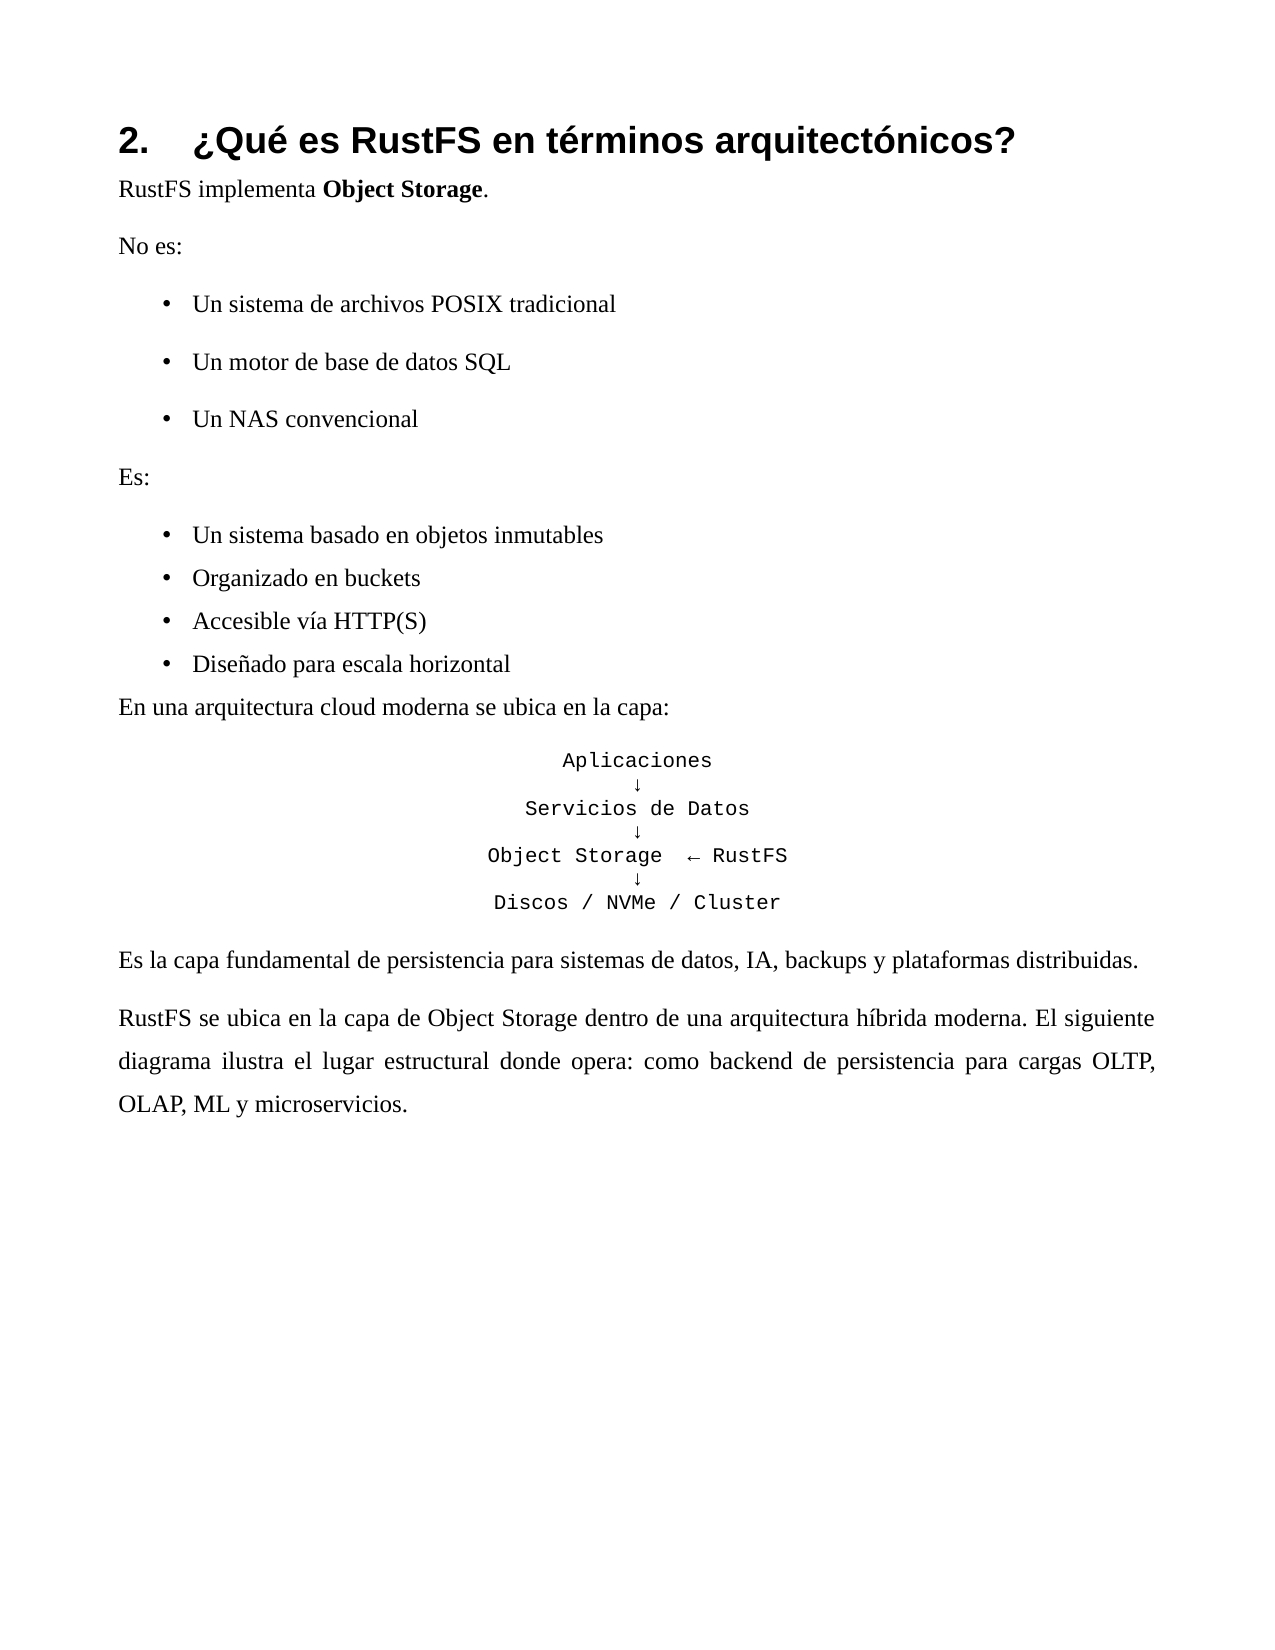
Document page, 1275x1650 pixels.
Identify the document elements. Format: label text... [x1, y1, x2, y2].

text Aplicaciones [118, 750, 1157, 774]
text Discos / NVMe / Cluster [118, 892, 1157, 916]
list Accesible vía HTTP(S) [162, 606, 1157, 635]
text RustFS se ubica en la capa de Object Storage dentro de una arquitectura híbrida moderna. El siguiente diagrama ilustra el lugar estructural donde opera: como backend de persistencia para cargas OLTP, OLAP, ML y microservicios. [118, 1003, 1157, 1118]
list Un NAS convencional [162, 404, 1157, 433]
text Es la capa fundamental de persistencia para sistemas de datos, IA, backups y plataformas distribuidas. [118, 945, 1157, 974]
list Un sistema basado en objetos inmutables [162, 520, 1157, 549]
text En una arquitectura cloud moderna se ubica en la capa: [118, 692, 1157, 721]
text ↓ [118, 821, 1157, 845]
text ↓ [118, 774, 1157, 797]
text ↓ [118, 868, 1157, 892]
text Object Storage ← RustFS [118, 845, 1157, 868]
text No es: [118, 231, 1157, 260]
text Servicios de Datos [118, 797, 1157, 821]
list Organizado en buckets [162, 563, 1157, 592]
text Es: [118, 462, 1157, 491]
subtitle ¿Qué es RustFS en términos arquitectónicos? [118, 118, 1157, 161]
list Un sistema de archivos POSIX tradicional [162, 289, 1157, 318]
list Diseñado para escala horizontal [162, 649, 1157, 678]
text RustFS implementa Object Storage. [118, 174, 1157, 202]
list Un motor de base de datos SQL [162, 347, 1157, 376]
